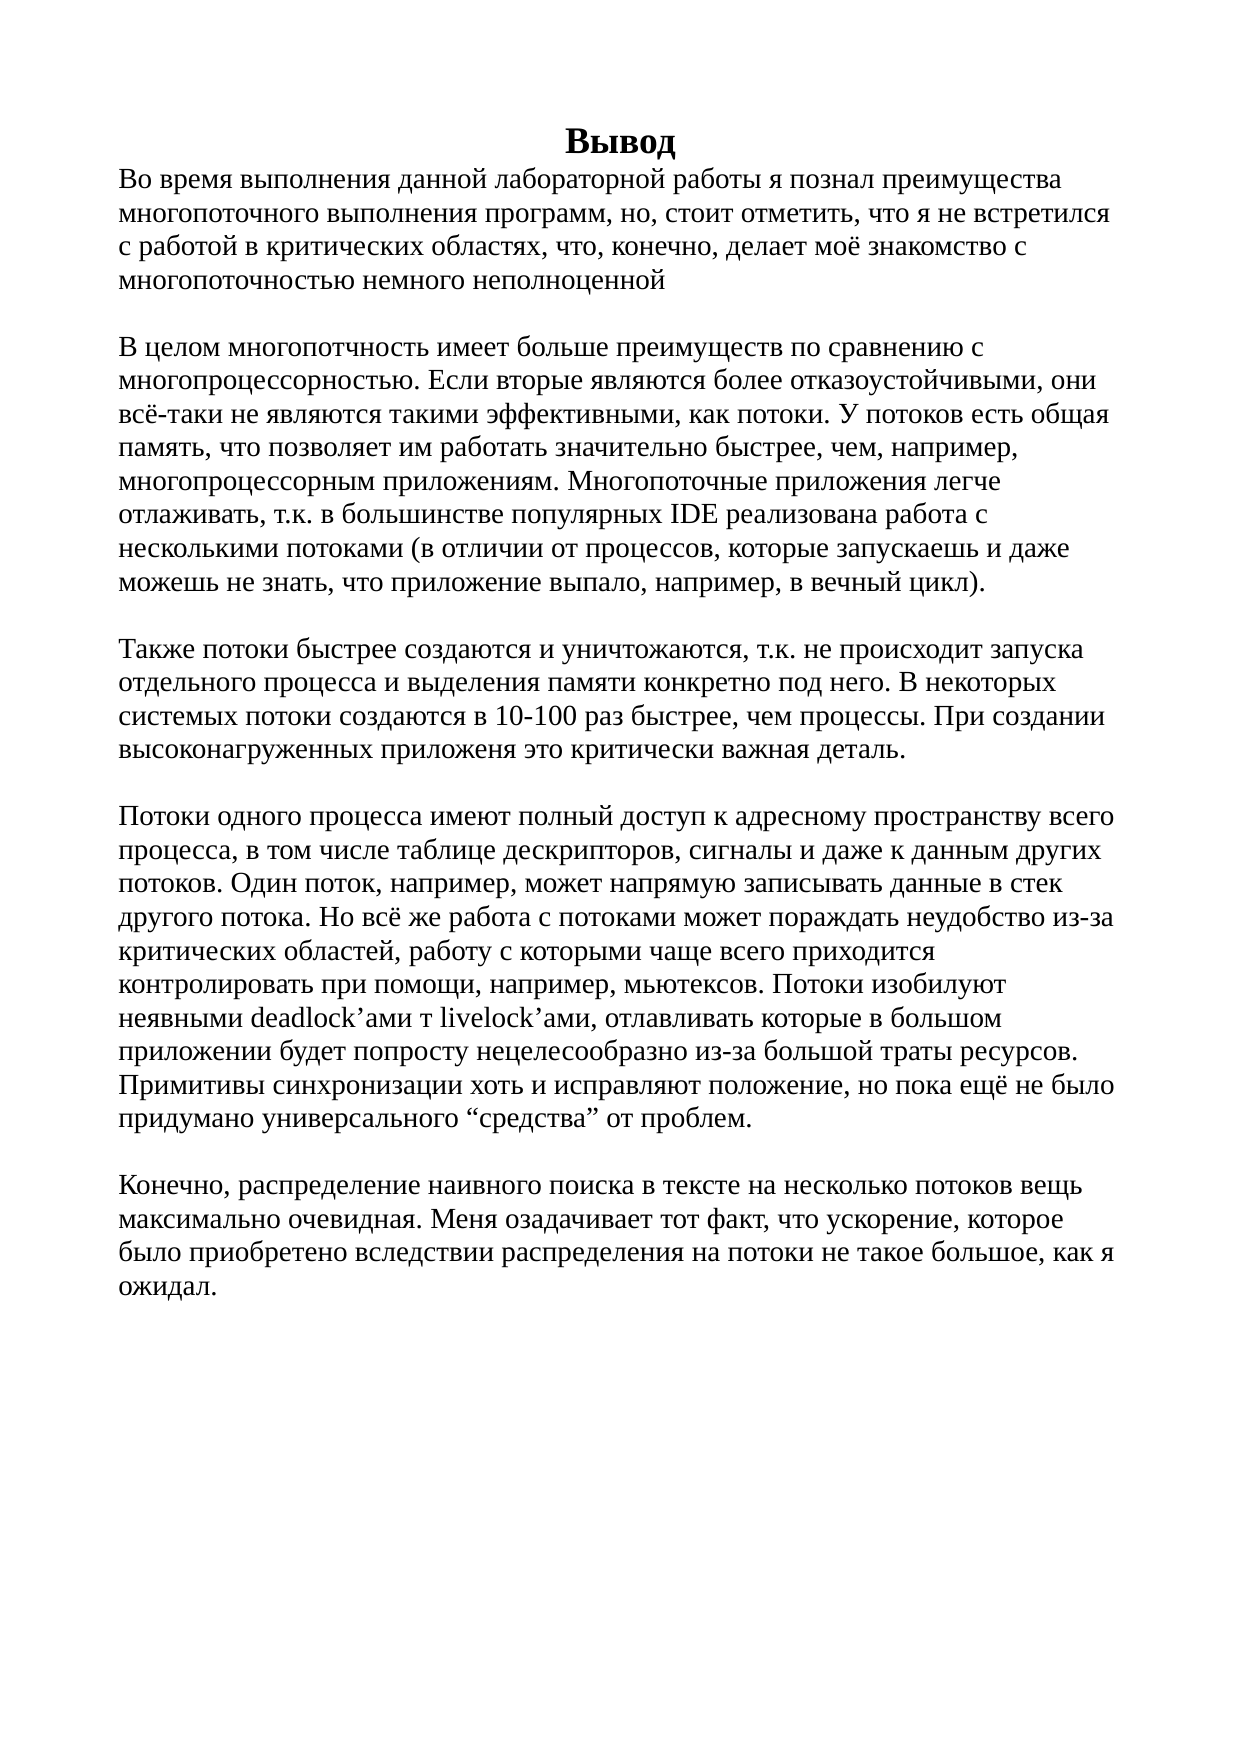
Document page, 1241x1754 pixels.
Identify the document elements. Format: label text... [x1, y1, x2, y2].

text Во время выполнения данной лабораторной работы я познал преимущества многопоточного выполнения программ, но, стоит отметить, что я не встретился с работой в критических областях, что, конечно, делает моё знакомство с многопоточностью немного неполноценной [118, 161, 1122, 295]
text Вывод [118, 118, 1122, 161]
text В целом многопотчность имеет больше преимуществ по сравнению с многопроцессорностью. Если вторые являются более отказоустойчивыми, они всё-таки не являются такими эффективными, как потоки. У потоков есть общая память, что позволяет им работать значительно быстрее, чем, например, многопроцессорным приложениям. Многопоточные приложения легче отлаживать, т.к. в большинстве популярных IDE реализована работа с несколькими потоками (в отличии от процессов, которые запускаешь и даже можешь не знать, что приложение выпало, например, в вечный цикл). [118, 329, 1122, 597]
text Потоки одного процесса имеют полный доступ к адресному пространству всего процесса, в том числе таблице дескрипторов, сигналы и даже к данным других потоков. Один поток, например, может напрямую записывать данные в стек другого потока. Но всё же работа с потоками может пораждать неудобство из-за критических областей, работу с которыми чаще всего приходится контролировать при помощи, например, мьютексов. Потоки изобилуют неявными deadlock’ами т livelock’ами, отлавливать которые в большом приложении будет попросту нецелесообразно из-за большой траты ресурсов. Примитивы синхронизации хоть и исправляют положение, но пока ещё не было придумано универсального “средства” от проблем. [118, 798, 1122, 1134]
text Конечно, распределение наивного поиска в тексте на несколько потоков вещь максимально очевидная. Меня озадачивает тот факт, что ускорение, которое было приобретено вследствии распределения на потоки не такое большое, как я ожидал. [118, 1167, 1122, 1302]
text Также потоки быстрее создаются и уничтожаются, т.к. не происходит запуска отдельного процесса и выделения памяти конкретно под него. В некоторых системых потоки создаются в 10-100 раз быстрее, чем процессы. При создании высоконагруженных приложеня это критически важная деталь. [118, 631, 1122, 765]
